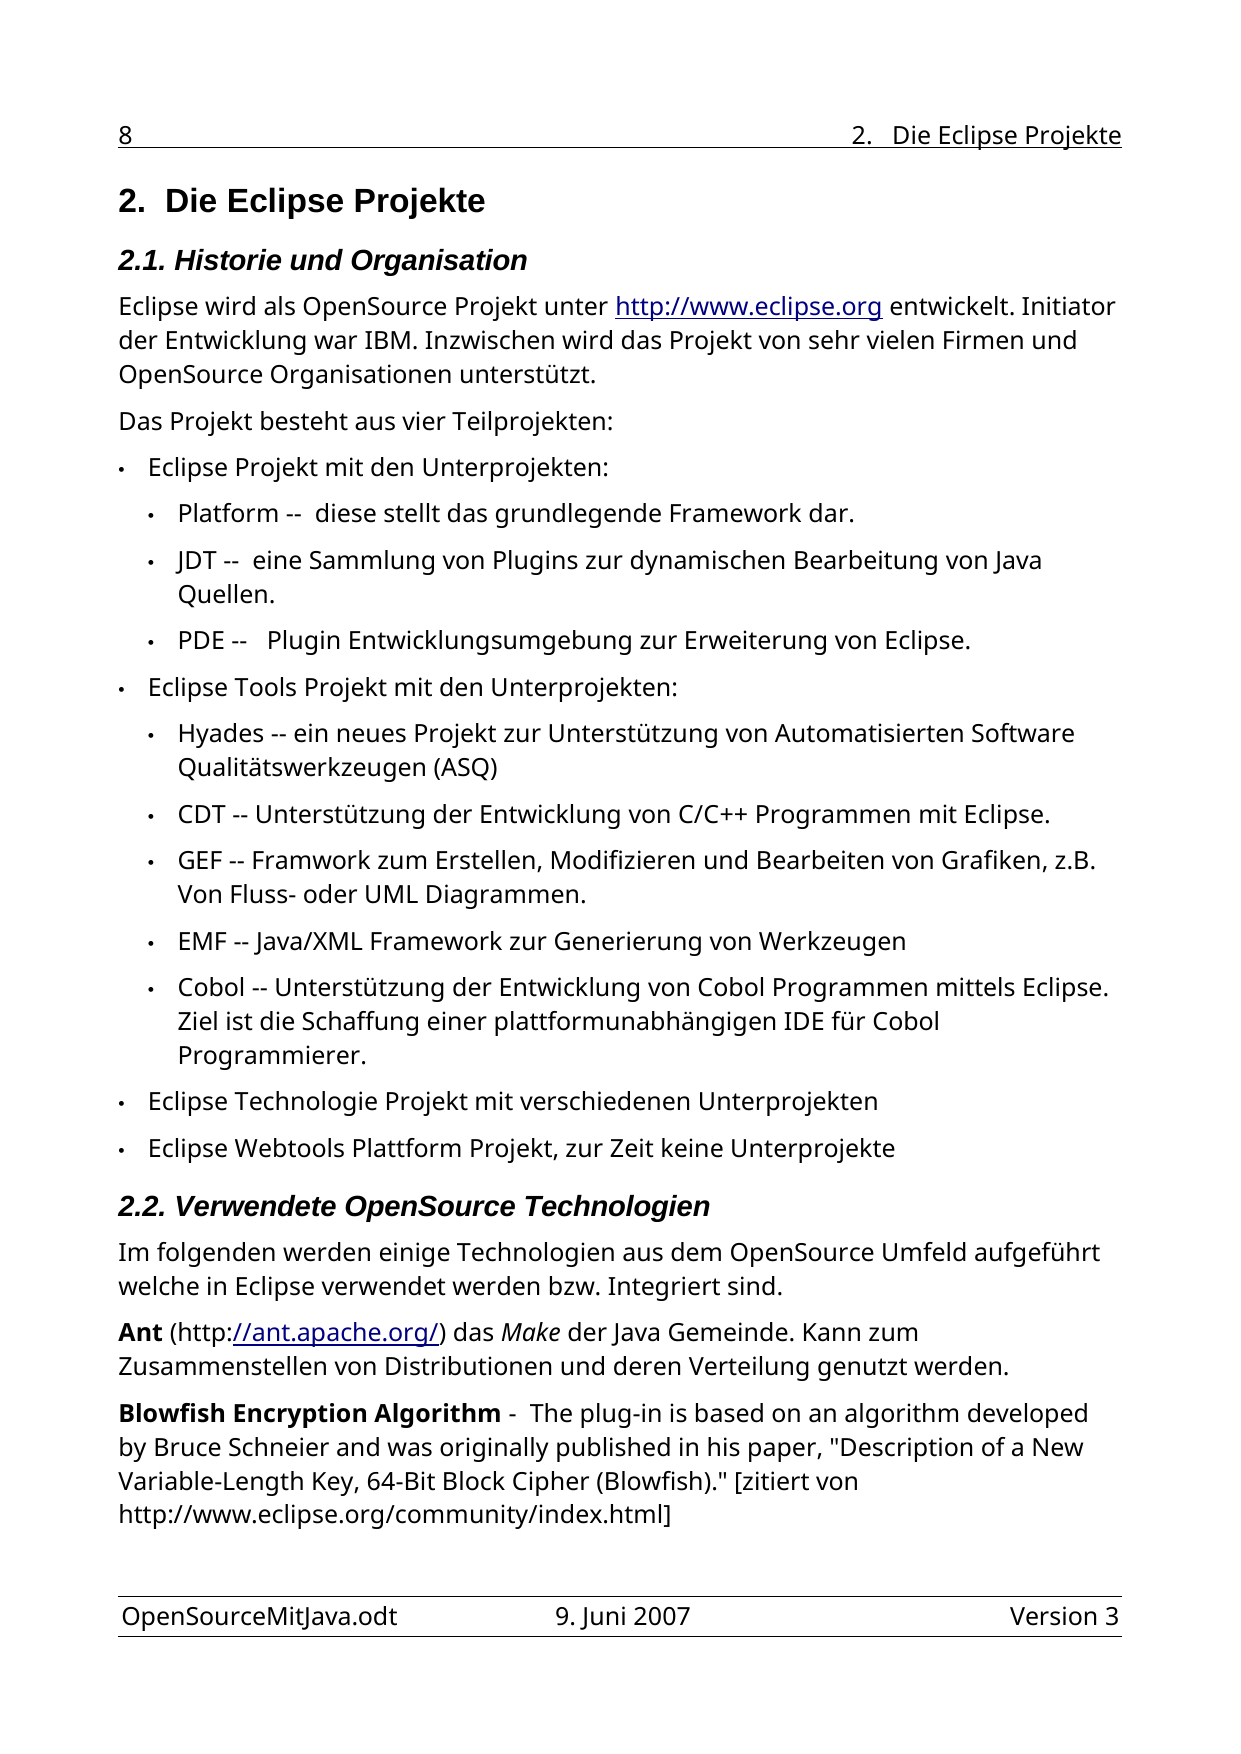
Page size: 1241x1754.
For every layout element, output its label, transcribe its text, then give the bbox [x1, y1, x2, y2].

list Eclipse Projekt mit den Unterprojekten: [118, 450, 1122, 484]
list Eclipse Tools Projekt mit den Unterprojekten: [118, 670, 1122, 704]
list Cobol -- Unterstützung der Entwicklung von Cobol Programmen mittels Eclipse. Ziel ist die Schaffung einer plattformunabhängigen IDE für Cobol Programmierer. [148, 970, 1122, 1072]
text Ant (http://ant.apache.org/) das Make der Java Gemeinde. Kann zum Zusammenstellen von Distributionen und deren Verteilung genutzt werden. [118, 1315, 1122, 1383]
list CDT -- Unterstützung der Entwicklung von C/C++ Programmen mit Eclipse. [148, 797, 1122, 831]
list Eclipse Webtools Plattform Projekt, zur Zeit keine Unterprojekte [118, 1131, 1122, 1165]
list Hyades -- ein neues Projekt zur Unterstützung von Automatisierten Software Qualitätswerkzeugen (ASQ) [148, 716, 1122, 784]
list Eclipse Technologie Projekt mit verschiedenen Unterprojekten [118, 1084, 1122, 1118]
subtitle Die Eclipse Projekte [118, 182, 1122, 219]
subtitle Verwendete OpenSource Technologien [118, 1190, 1122, 1222]
text Das Projekt besteht aus vier Teilprojekten: [118, 403, 1122, 437]
list Platform -- diese stellt das grundlegende Framework dar. [148, 496, 1122, 530]
subtitle Historie und Organisation [118, 244, 1122, 277]
list GEF -- Framwork zum Erstellen, Modifizieren und Bearbeiten von Grafiken, z.B. Von Fluss- oder UML Diagrammen. [148, 843, 1122, 911]
list JDT -- eine Sammlung von Plugins zur dynamischen Bearbeitung von Java Quellen. [148, 543, 1122, 611]
text Eclipse wird als OpenSource Projekt unter http://www.eclipse.org entwickelt. Initiator der Entwicklung war IBM. Inzwischen wird das Projekt von sehr vielen Firmen und OpenSource Organisationen unterstützt. [118, 289, 1122, 391]
list EMF -- Java/XML Framework zur Generierung von Werkzeugen [148, 923, 1122, 957]
list PDE -- Plugin Entwicklungsumgebung zur Erweiterung von Eclipse. [148, 623, 1122, 657]
text Im folgenden werden einige Technologien aus dem OpenSource Umfeld aufgeführt welche in Eclipse verwendet werden bzw. Integriert sind. [118, 1235, 1122, 1303]
text Blowfish Encryption Algorithm - The plug-in is based on an algorithm developed by Bruce Schneier and was originally published in his paper, "Description of a New Variable-Length Key, 64-Bit Block Cipher (Blowfish)." [zitiert von http://www.eclipse.org/community/index.html] [118, 1396, 1122, 1531]
